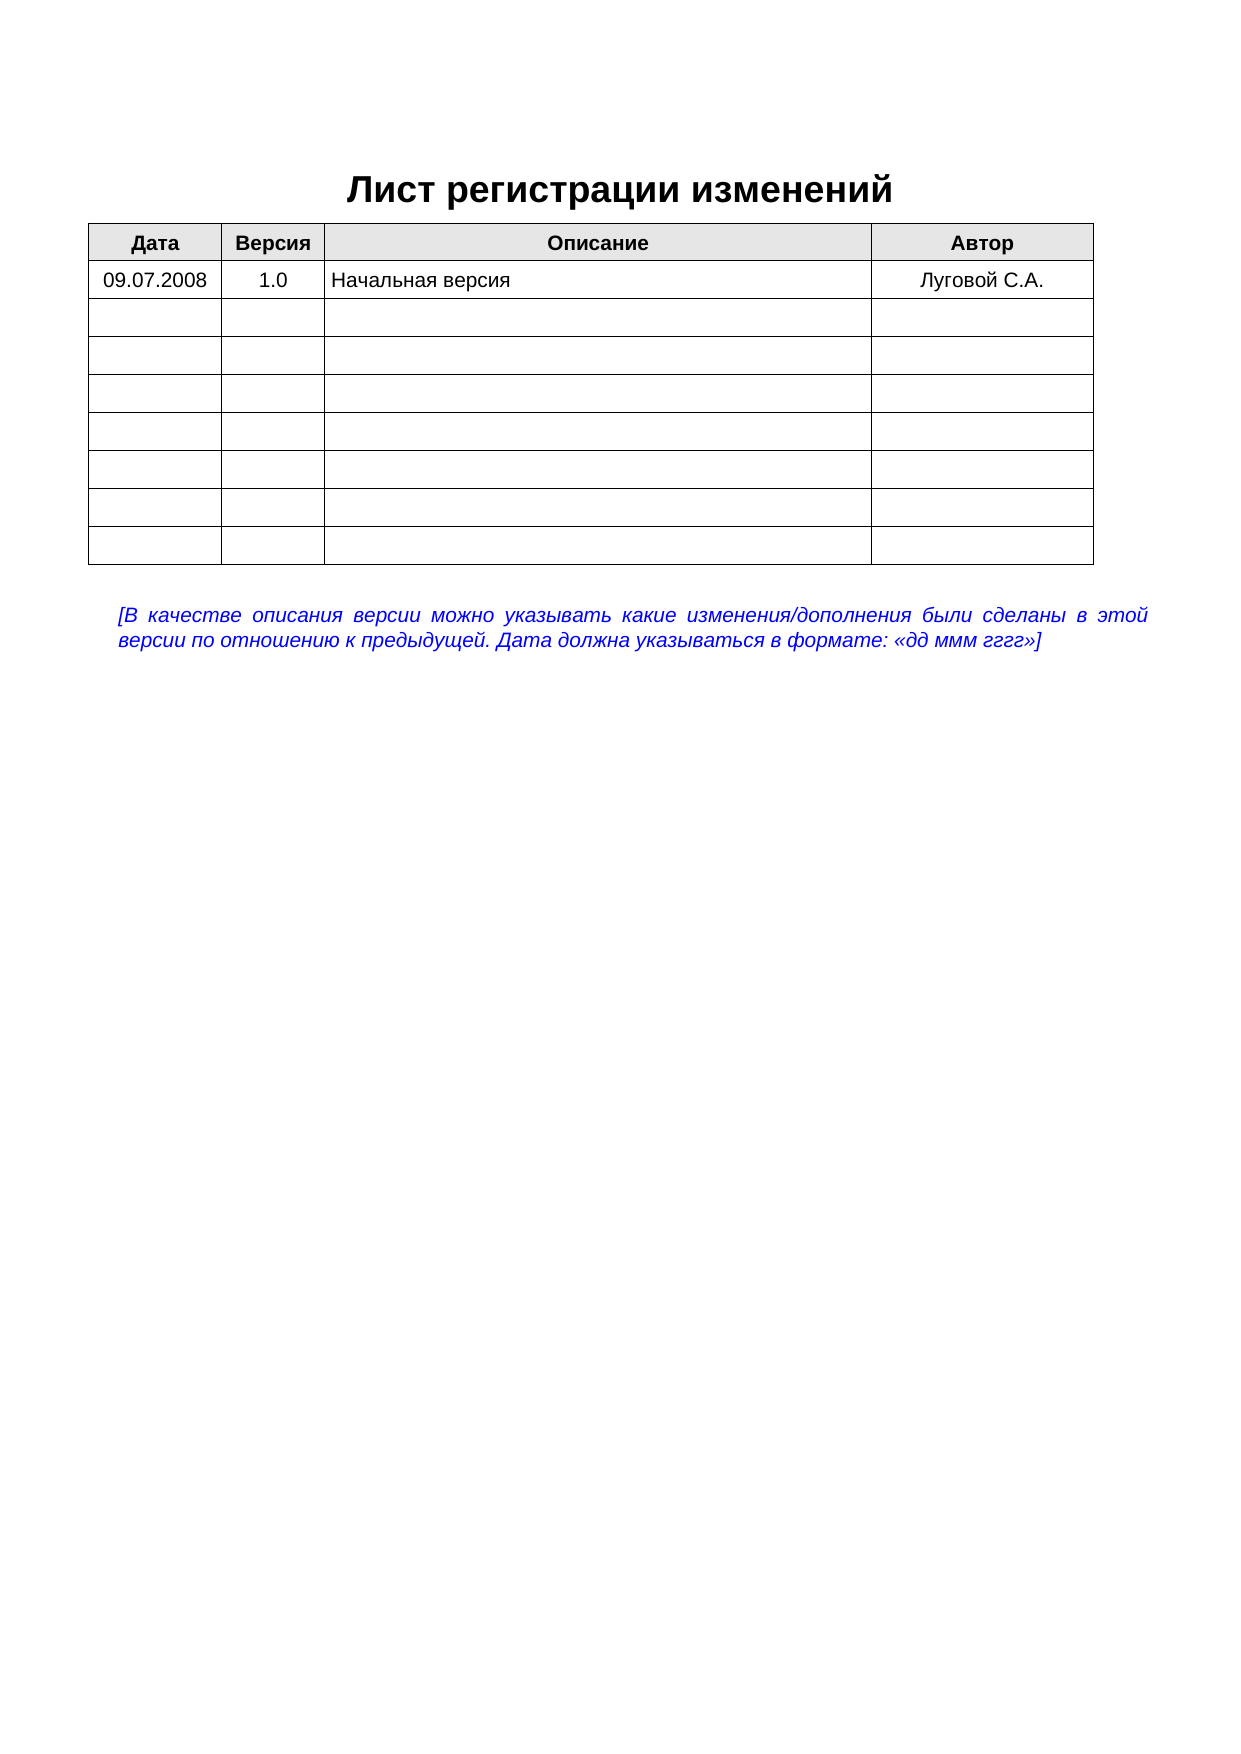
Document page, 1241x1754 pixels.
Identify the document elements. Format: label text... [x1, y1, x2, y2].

table_cell [222, 375, 324, 412]
table_cell [89, 451, 221, 488]
title Лист регистрации изменений [88, 167, 1152, 210]
table_header Дата [89, 224, 221, 260]
table_cell Начальная версия [325, 261, 871, 298]
table_cell [325, 489, 871, 526]
table_cell [325, 337, 871, 374]
table_cell [222, 413, 324, 450]
table_cell [222, 337, 324, 374]
table_cell 1.0 [222, 261, 324, 298]
table_cell [89, 413, 221, 450]
table_cell [872, 299, 1093, 336]
table_cell [325, 451, 871, 488]
table_cell [872, 489, 1093, 526]
table_header Версия [222, 224, 324, 260]
table_cell [89, 299, 221, 336]
table_cell [222, 489, 324, 526]
table_cell [222, 527, 324, 564]
table_cell [89, 527, 221, 564]
table_cell [872, 451, 1093, 488]
table_cell [89, 337, 221, 374]
table_cell [325, 527, 871, 564]
table_cell [222, 299, 324, 336]
table_cell [872, 337, 1093, 374]
table_cell [325, 375, 871, 412]
table_cell [872, 527, 1093, 564]
table_header Описание [325, 224, 871, 260]
table_header Автор [872, 224, 1093, 260]
table_cell [872, 375, 1093, 412]
table_cell [872, 413, 1093, 450]
text [В качестве описания версии можно указывать какие изменения/дополнения были сделаны в этой версии по отношению к предыдущей. Дата должна указываться в формате: «дд ммм гггг»] [118, 602, 1152, 652]
table_cell [89, 375, 221, 412]
table_cell [222, 451, 324, 488]
table_cell [325, 299, 871, 336]
table_cell [325, 413, 871, 450]
table_cell [89, 489, 221, 526]
table_cell 09.07.2008 [89, 261, 221, 298]
table_cell Луговой С.А. [872, 261, 1093, 298]
